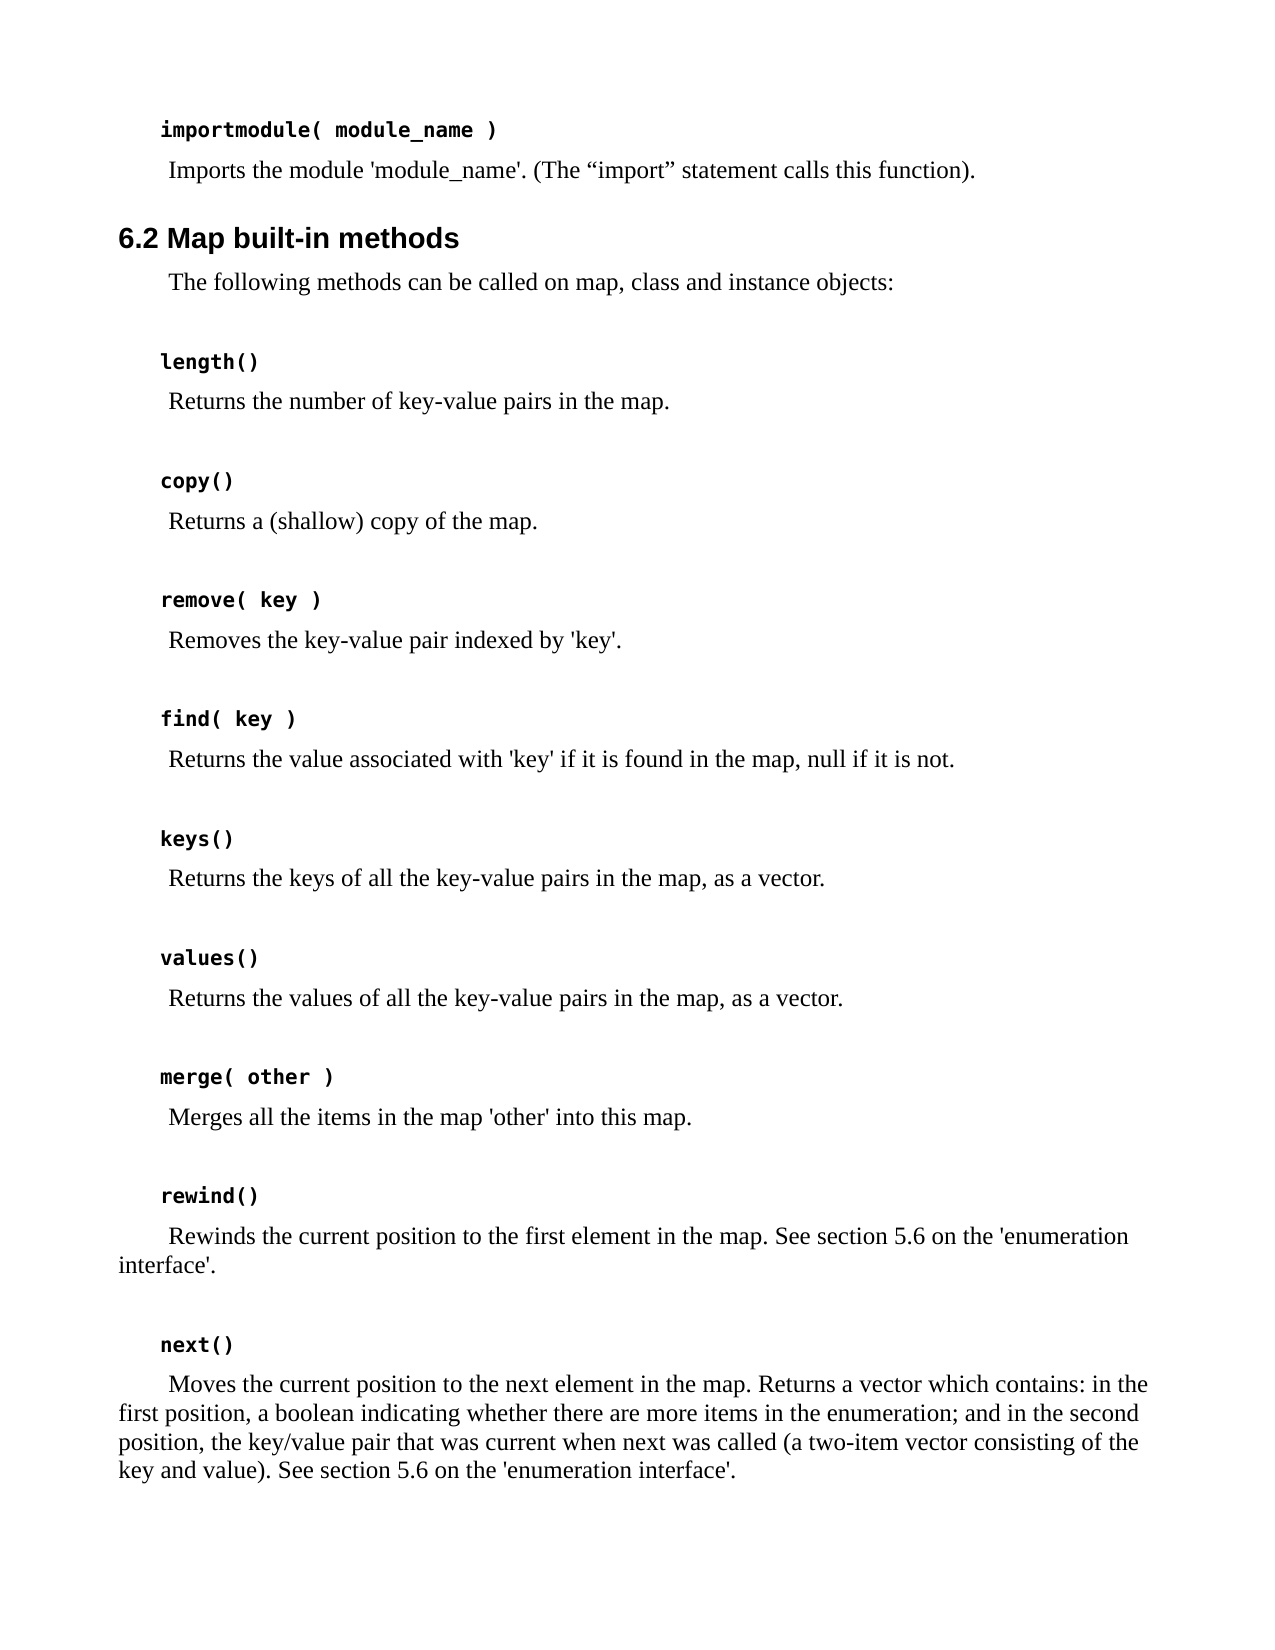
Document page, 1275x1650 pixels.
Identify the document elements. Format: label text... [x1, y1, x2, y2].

text importmodule( module_name ) [118, 118, 1157, 142]
text Merges all the items in the map 'other' into this map. [118, 1102, 1157, 1131]
text Returns the number of key-value pairs in the map. [118, 386, 1157, 415]
text find( key ) [118, 707, 1157, 732]
subtitle 6.2 Map built-in methods [118, 221, 1157, 255]
text Returns the value associated with 'key' if it is found in the map, null if it is not. [118, 744, 1157, 773]
text Returns a (shallow) copy of the map. [118, 506, 1157, 534]
text next() [118, 1333, 1157, 1357]
text Returns the keys of all the key-value pairs in the map, as a vector. [118, 863, 1157, 892]
text length() [118, 350, 1157, 374]
text merge( other ) [118, 1065, 1157, 1089]
text keys() [118, 827, 1157, 851]
text Removes the key-value pair indexed by 'key'. [118, 625, 1157, 654]
text The following methods can be called on map, class and instance objects: [118, 267, 1157, 296]
text Imports the module 'module_name'. (The “import” statement calls this function). [118, 155, 1157, 184]
text remove( key ) [118, 588, 1157, 612]
text values() [118, 946, 1157, 970]
text rewind() [118, 1184, 1157, 1209]
text copy() [118, 469, 1157, 493]
text Rewinds the current position to the first element in the map. See section 5.6 on the 'enumeration interface'. [118, 1221, 1157, 1279]
text Returns the values of all the key-value pairs in the map, as a vector. [118, 983, 1157, 1012]
text Moves the current position to the next element in the map. Returns a vector which contains: in the first position, a boolean indicating whether there are more items in the enumeration; and in the second position, the key/value pair that was current when next was called (a two-item vector consisting of the key and value). See section 5.6 on the 'enumeration interface'. [118, 1369, 1157, 1484]
